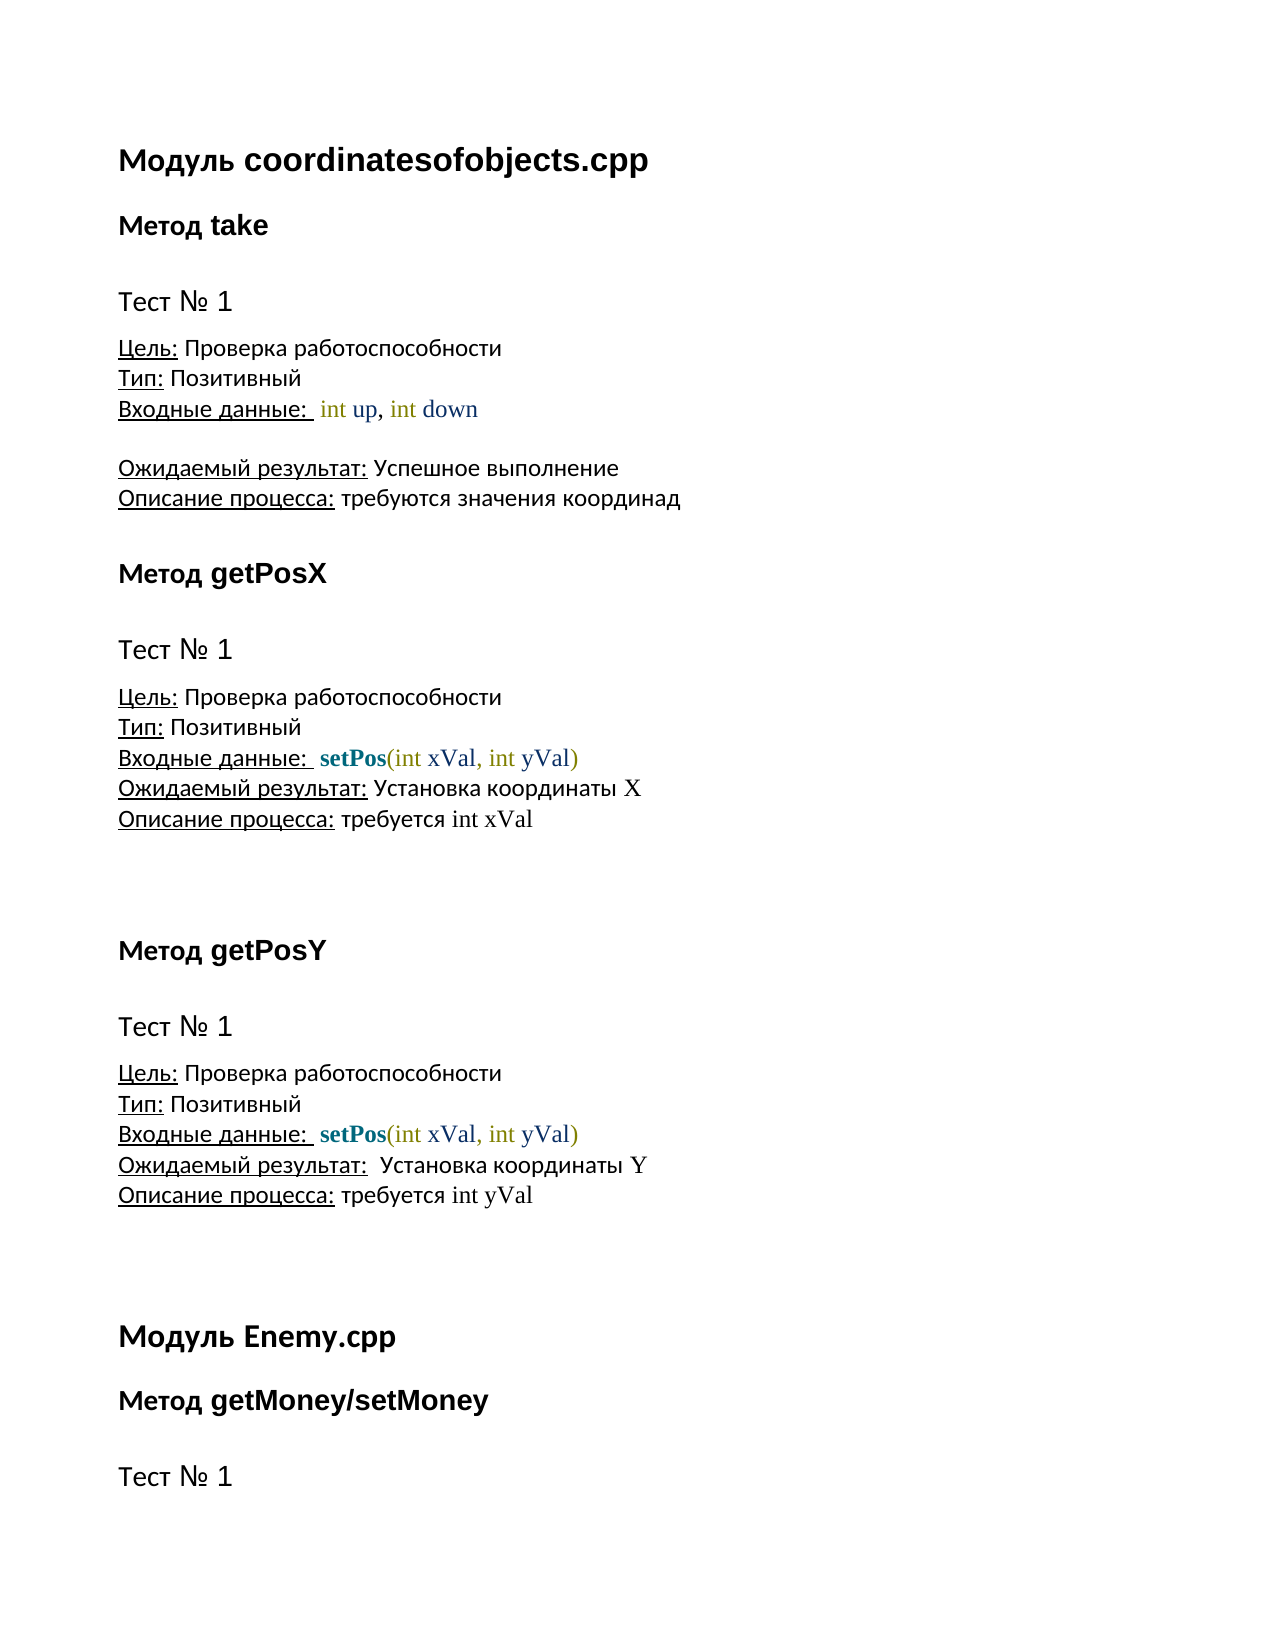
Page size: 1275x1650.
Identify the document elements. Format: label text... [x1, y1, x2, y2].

text Тест № 1 [118, 1005, 1157, 1045]
text Тест № 1 [118, 1456, 1157, 1495]
text Описание процесса: требуются значения координад [118, 482, 1157, 513]
text Тип: Позитивный [118, 1088, 1157, 1118]
text Ожидаемый результат: Успешное выполнение [118, 452, 1157, 482]
text Цель: Проверка работоспособности [118, 1057, 1157, 1088]
text Метод getPosX [118, 555, 1157, 591]
text Ожидаемый результат: Установка координаты X [118, 772, 1157, 803]
text Описание процесса: требуется int yVal [118, 1179, 1157, 1210]
text Тип: Позитивный [118, 711, 1157, 742]
text Модуль coordinatesofobjects.cpp [118, 139, 1157, 180]
text Цель: Проверка работоспособности [118, 332, 1157, 363]
text Тест № 1 [118, 628, 1157, 668]
text Описание процесса: требуется int xVal [118, 803, 1157, 833]
text Тест № 1 [118, 280, 1157, 319]
text Цель: Проверка работоспособности [118, 681, 1157, 711]
text Метод getMoney/setMoney [118, 1382, 1157, 1418]
text Тип: Позитивный [118, 363, 1157, 393]
text Входные данные: int up, int down [118, 393, 1157, 424]
text Ожидаемый результат: Установка координаты Y [118, 1149, 1157, 1179]
text Метод getPosY [118, 932, 1157, 967]
text Входные данные: setPos(int xVal, int yVal) [118, 742, 1157, 772]
text Метод take [118, 207, 1157, 242]
text Модуль Enemy.cpp [118, 1315, 1157, 1355]
text Входные данные: setPos(int xVal, int yVal) [118, 1118, 1157, 1149]
